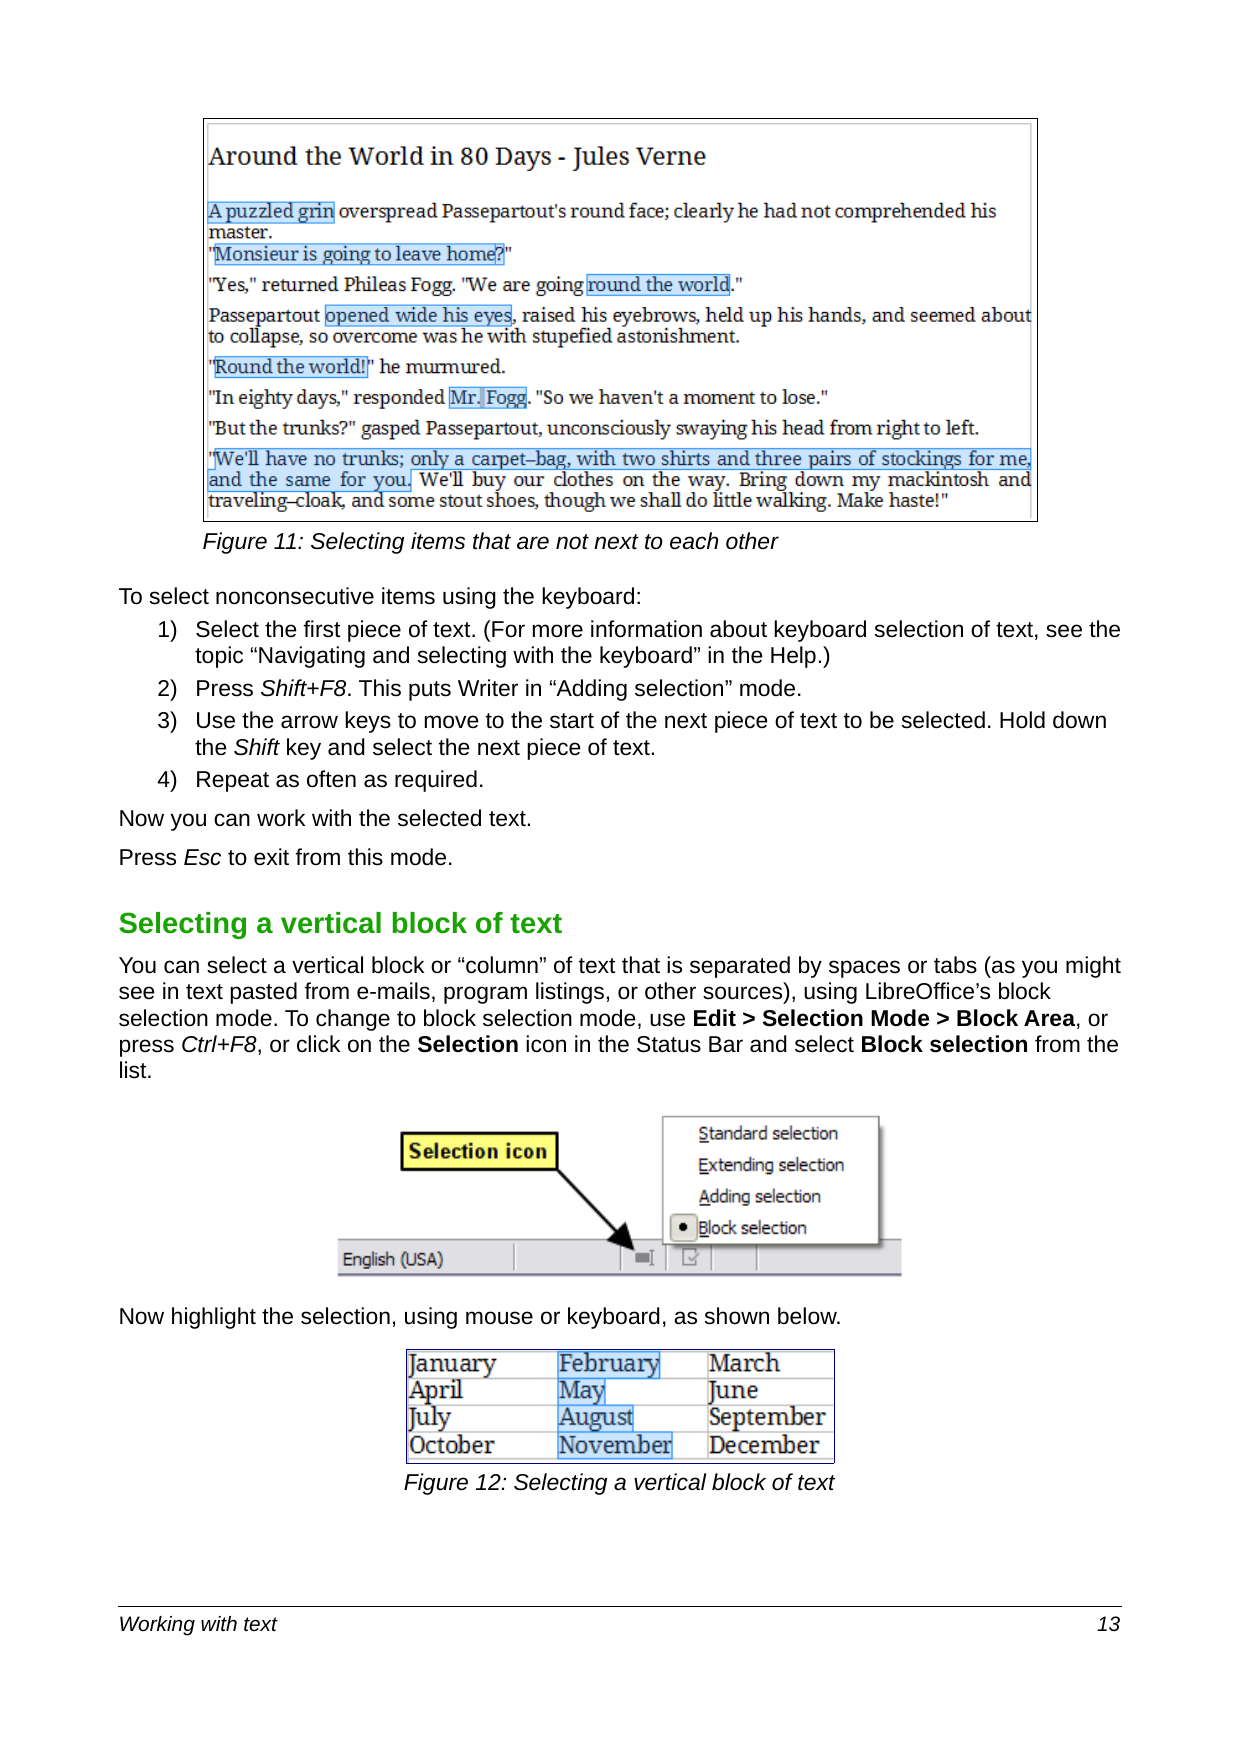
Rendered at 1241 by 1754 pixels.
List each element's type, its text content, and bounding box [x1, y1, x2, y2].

list Select the first piece of text. (For more information about keyboard selection of text, see the topic “Navigating and selecting with the keyboard” in the Help.) [177, 616, 1122, 668]
text Press Esc to exit from this mode. [118, 844, 1122, 870]
text Now you can work with the selected text. [118, 805, 1122, 832]
picture [407, 1350, 834, 1463]
picture [206, 122, 1034, 518]
subtitle Selecting a vertical block of text [118, 906, 1122, 939]
list Press Shift+F8. This puts Writer in “Adding selection” mode. [177, 675, 1122, 701]
picture [335, 1102, 905, 1280]
text You can select a vertical block or “column” of text that is separated by spaces or tabs (as you might see in text pasted from e-mails, program listings, or other sources), using LibreOffice’s block selection mode. To change to block selection mode, use Edit > Selection Mode > Block Area, or press Ctrl+F8, or click on the Selection icon in the Status Bar and select Block selection from the list. [118, 952, 1122, 1084]
text Figure 11: Selecting items that are not next to each other [202, 528, 1038, 555]
text Now highlight the selection, using mouse or keyboard, as shown below. [118, 1303, 1122, 1330]
text Figure 12: Selecting a vertical block of text [393, 1469, 848, 1495]
list Use the arrow keys to move to the start of the next piece of text to be selected. Hold down the Shift key and select the next piece of text. [177, 707, 1122, 760]
list To select nonconsecutive items using the keyboard: [118, 583, 1122, 609]
list Repeat as often as required. [177, 766, 1122, 793]
